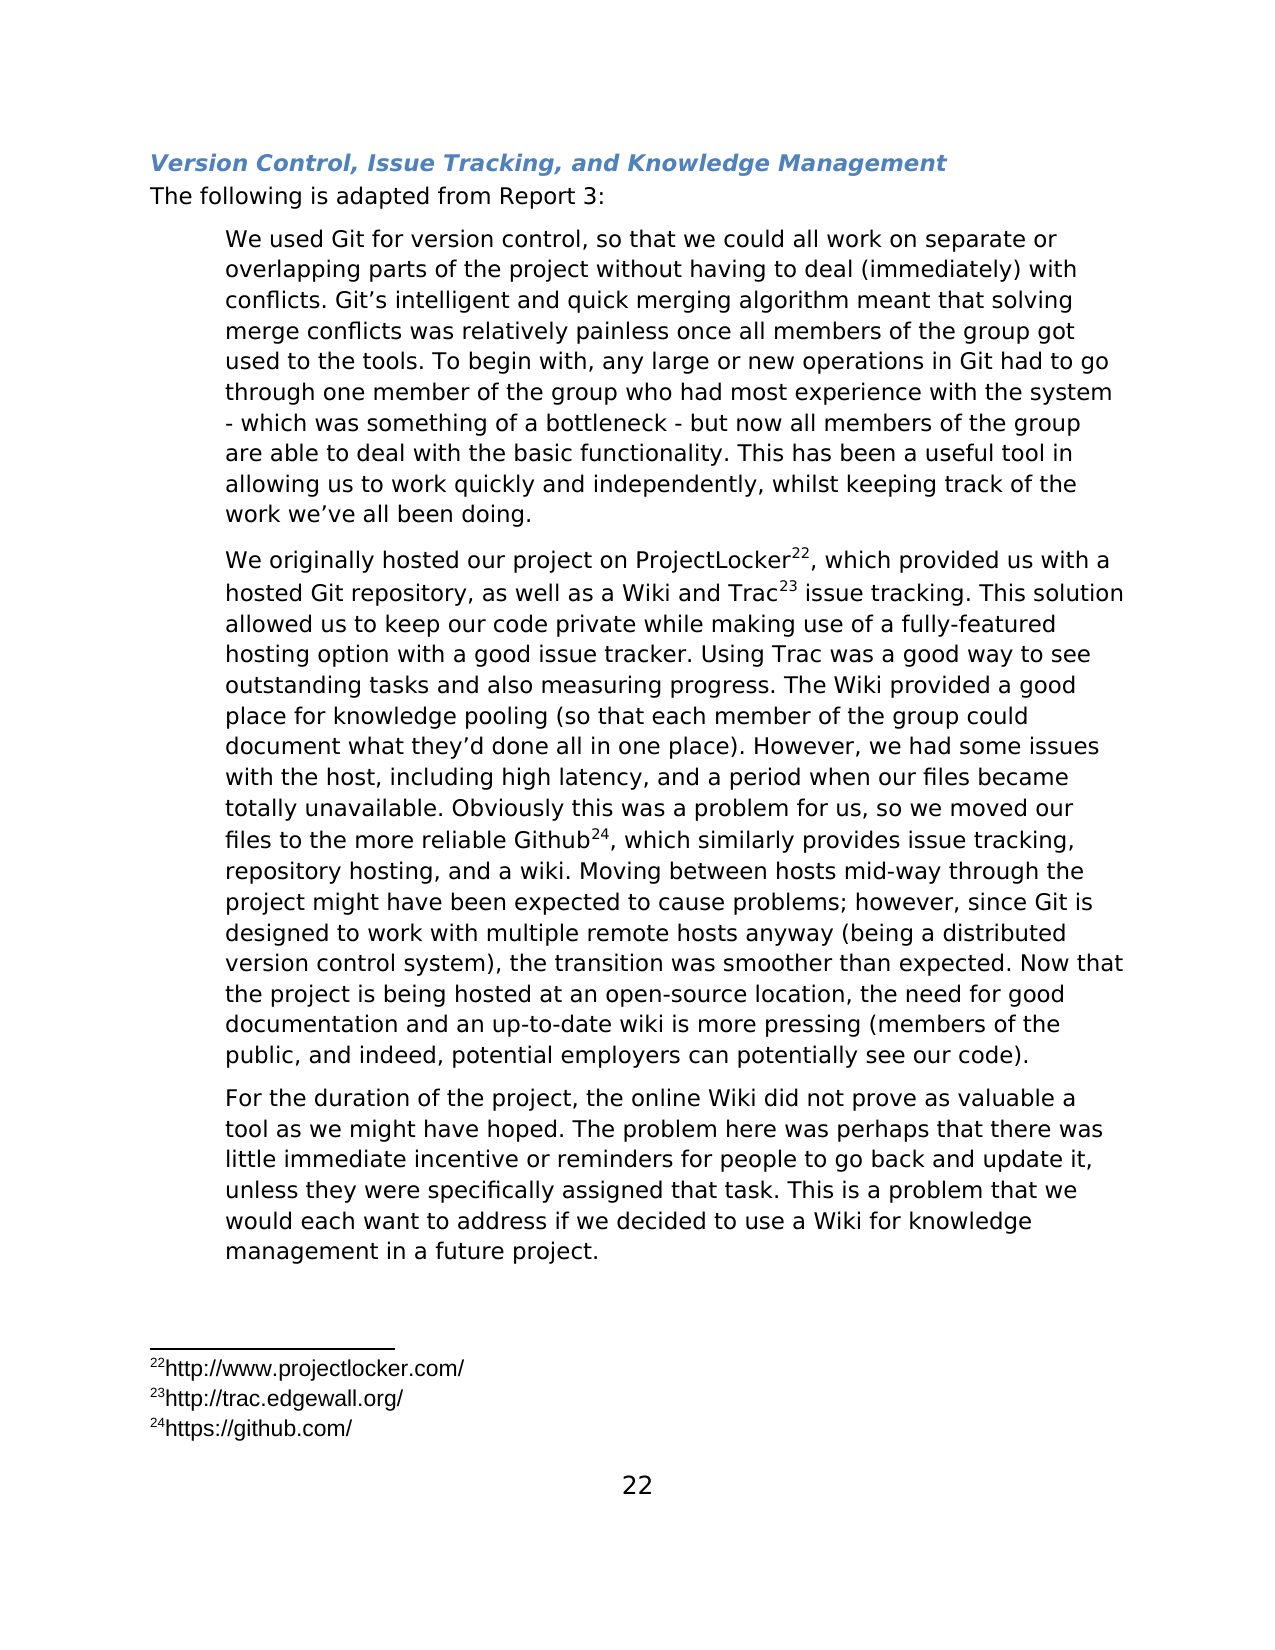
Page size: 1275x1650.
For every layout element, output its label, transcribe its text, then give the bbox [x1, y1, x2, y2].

text We originally hosted our project on ProjectLocker, which provided us with a hosted Git repository, as well as a Wiki and Trac issue tracking. This solution allowed us to keep our code private while making use of a fully-featured hosting option with a good issue tracker. Using Trac was a good way to see outstanding tasks and also measuring progress. The Wiki provided a good place for knowledge pooling (so that each member of the group could document what they’d done all in one place). However, we had some issues with the host, including high latency, and a period when our files became totally unavailable. Obviously this was a problem for us, so we moved our files to the more reliable Github, which similarly provides issue tracking, repository hosting, and a wiki. Moving between hosts mid-way through the project might have been expected to cause problems; however, since Git is designed to work with multiple remote hosts anyway (being a distributed version control system), the transition was smoother than expected. Now that the project is being hosted at an open-source location, the need for good documentation and an up-to-date wiki is more pressing (members of the public, and indeed, potential employers can potentially see our code). [225, 545, 1125, 1069]
text For the duration of the project, the online Wiki did not prove as valuable a tool as we might have hoped. The problem here was perhaps that there was little immediate incentive or reminders for people to go back and update it, unless they were specifically assigned that task. This is a problem that we would each want to address if we decided to use a Wiki for knowledge management in a future project. [225, 1085, 1125, 1265]
text We used Git for version control, so that we could all work on separate or overlapping parts of the project without having to deal (immediately) with conflicts. Git’s intelligent and quick merging algorithm meant that solving merge conflicts was relatively painless once all members of the group got used to the tools. To begin with, any large or new operations in Git had to go through one member of the group who had most experience with the system - which was something of a bottleneck - but now all members of the group are able to deal with the basic functionality. This has been a useful tool in allowing us to work quickly and independently, whilst keeping track of the work we’ve all been doing. [225, 226, 1125, 528]
subtitle Version Control, Issue Tracking, and Knowledge Management [150, 150, 1125, 177]
text https://github.com/ [150, 1415, 1125, 1441]
text http://trac.edgewall.org/ [150, 1385, 1125, 1411]
text http://www.projectlocker.com/ [150, 1354, 1125, 1381]
text The following is adapted from Report 3: [150, 183, 1125, 209]
